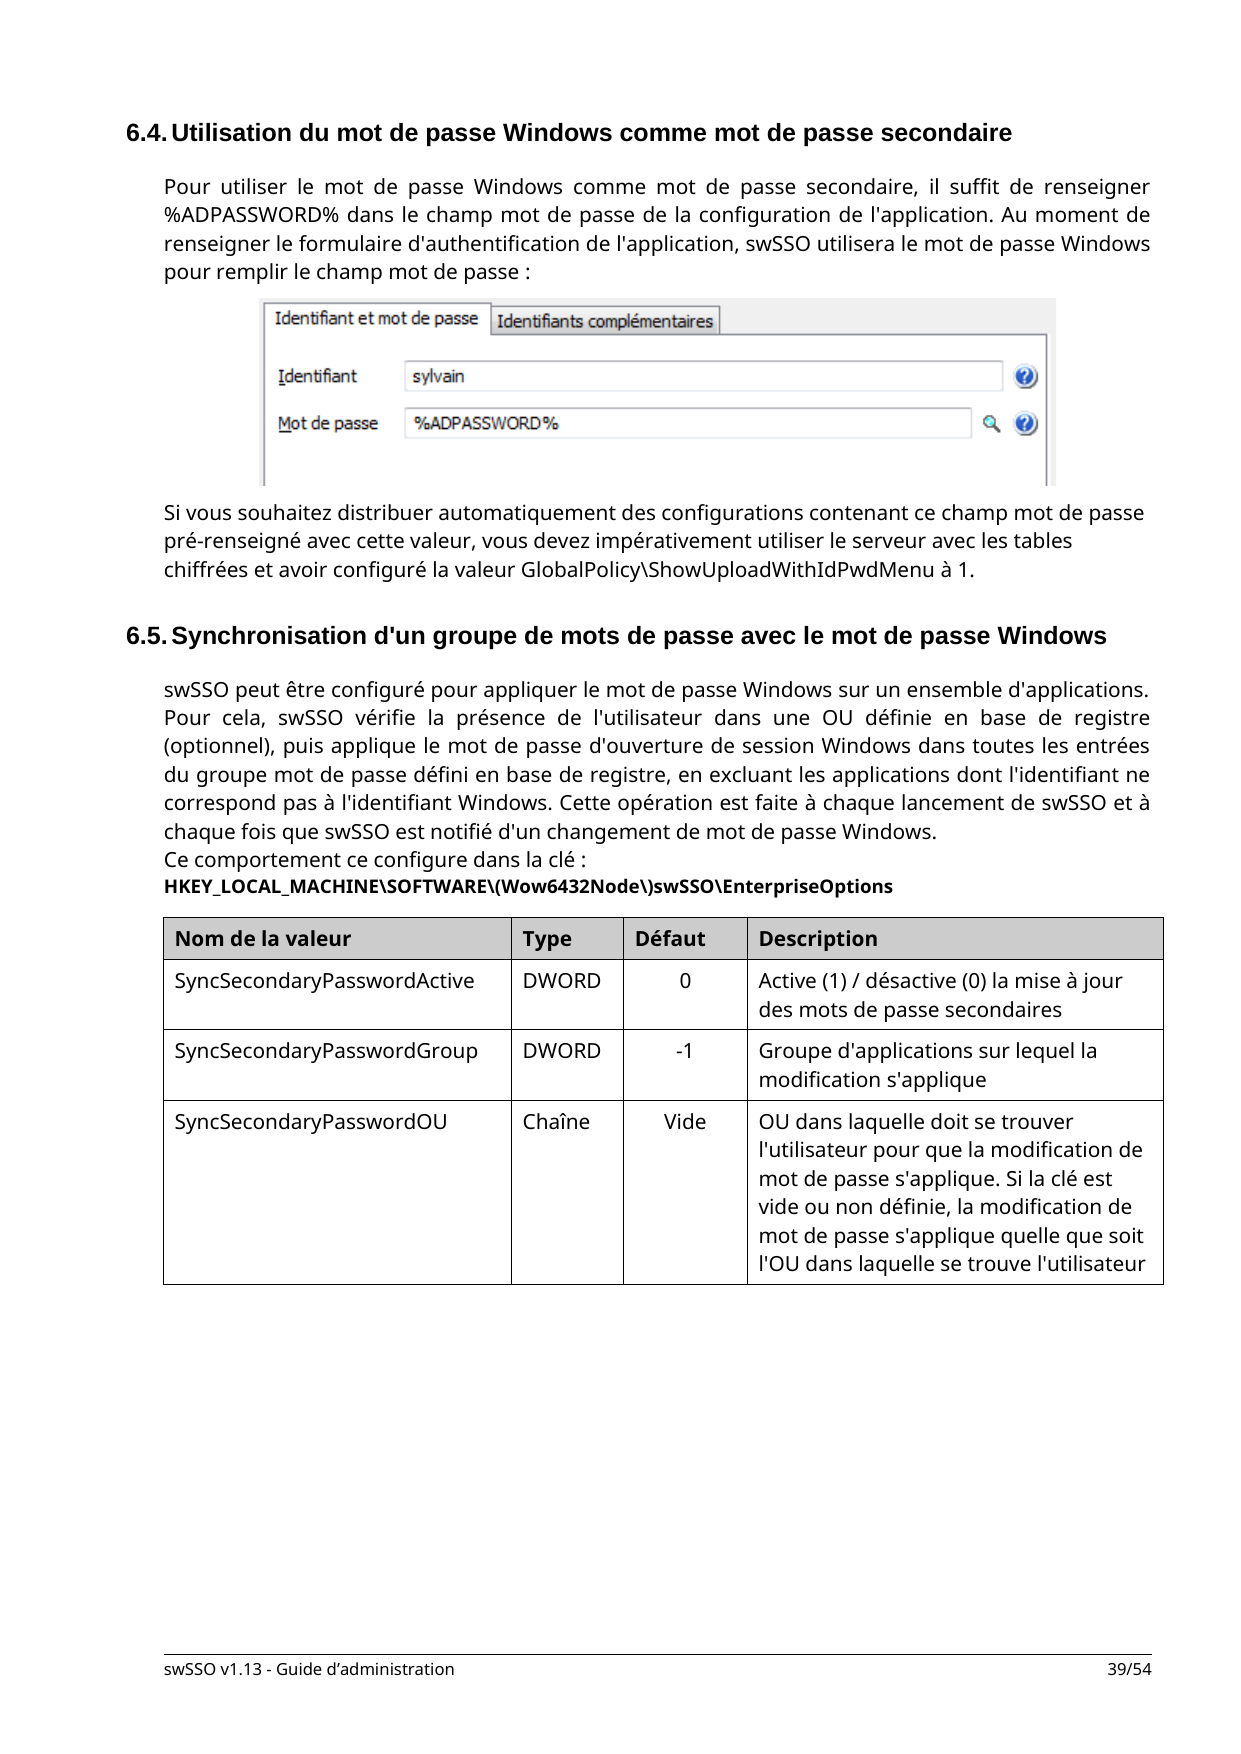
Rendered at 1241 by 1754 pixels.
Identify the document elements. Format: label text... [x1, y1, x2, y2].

table_cell SyncSecondaryPasswordGroup [164, 1030, 511, 1100]
table_header Nom de la valeur [164, 918, 511, 959]
table_header Description [748, 918, 1163, 959]
subtitle Synchronisation d'un groupe de mots de passe avec le mot de passe Windows [126, 621, 1152, 650]
table_cell DWORD [512, 960, 623, 1029]
subtitle Utilisation du mot de passe Windows comme mot de passe secondaire [126, 118, 1152, 147]
text swSSO peut être configuré pour appliquer le mot de passe Windows sur un ensemble d'applications. Pour cela, swSSO vérifie la présence de l'utilisateur dans une OU définie en base de registre (optionnel), puis applique le mot de passe d'ouverture de session Windows dans toutes les entrées du groupe mot de passe défini en base de registre, en excluant les applications dont l'identifiant ne correspond pas à l'identifiant Windows. Cette opération est faite à chaque lancement de swSSO et à chaque fois que swSSO est notifié d'un changement de mot de passe Windows. Ce comportement ce configure dans la clé : HKEY_LOCAL_MACHINE\SOFTWARE\(Wow6432Node\)swSSO\EnterpriseOptions [164, 675, 1152, 899]
table_cell SyncSecondaryPasswordOU [164, 1101, 511, 1284]
text Si vous souhaitez distribuer automatiquement des configurations contenant ce champ mot de passe pré-renseigné avec cette valeur, vous devez impérativement utiliser le serveur avec les tables chiffrées et avoir configuré la valeur GlobalPolicy\ShowUploadWithIdPwdMenu à 1. [164, 498, 1152, 583]
table_cell Active (1) / désactive (0) la mise à jour des mots de passe secondaires [748, 960, 1163, 1029]
text Pour utiliser le mot de passe Windows comme mot de passe secondaire, il suffit de renseigner %ADPASSWORD% dans le champ mot de passe de la configuration de l'application. Au moment de renseigner le formulaire d'authentification de l'application, swSSO utilisera le mot de passe Windows pour remplir le champ mot de passe : [164, 172, 1152, 286]
table_cell -1 [624, 1030, 747, 1100]
table_cell DWORD [512, 1030, 623, 1100]
table_cell Vide [624, 1101, 747, 1284]
table_header Type [512, 918, 623, 959]
table_cell SyncSecondaryPasswordActive [164, 960, 511, 1029]
picture [259, 298, 1057, 486]
table_header Défaut [624, 918, 747, 959]
table_cell 0 [624, 960, 747, 1029]
table_cell Chaîne [512, 1101, 623, 1284]
table_cell Groupe d'applications sur lequel la modification s'applique [748, 1030, 1163, 1100]
table_cell OU dans laquelle doit se trouver l'utilisateur pour que la modification de mot de passe s'applique. Si la clé est vide ou non définie, la modification de mot de passe s'applique quelle que soit l'OU dans laquelle se trouve l'utilisateur [748, 1101, 1163, 1284]
